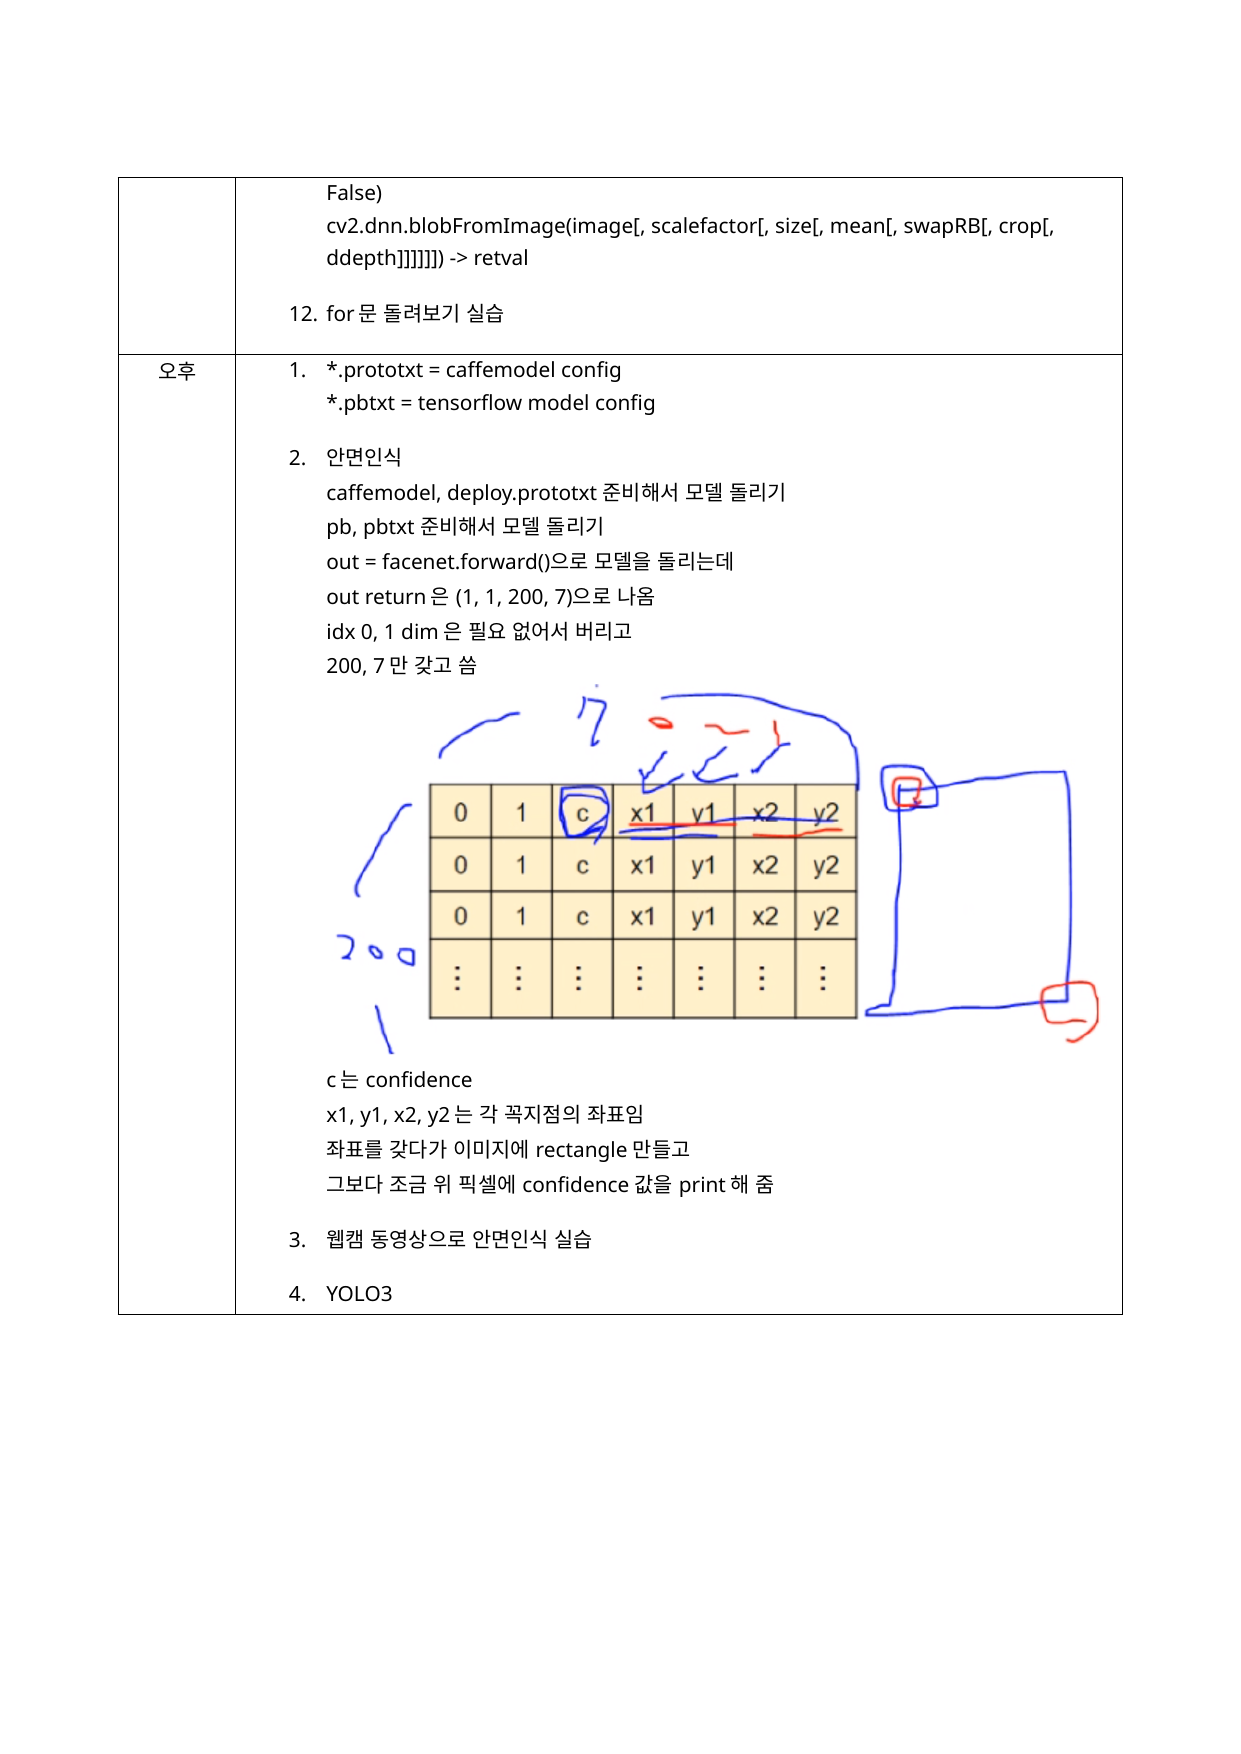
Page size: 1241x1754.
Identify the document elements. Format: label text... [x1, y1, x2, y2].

table_cell 오후 [119, 355, 235, 1314]
table_cell False) cv2.dnn.blobFromImage(image[, scalefactor[, size[, mean[, swapRB[, crop[, ddepth]]]]]]) -> retval for문 돌려보기 실습 [236, 178, 1122, 354]
table_cell [119, 178, 235, 354]
table_cell *.prototxt = caffemodel config *.pbtxt = tensorflow model config 안면인식 caffemodel, deploy.prototxt 준비해서 모델 돌리기 pb, pbtxt 준비해서 모델 돌리기 out = facenet.forward()으로 모델을 돌리는데 out return은 (1, 1, 200, 7)으로 나옴 idx 0, 1 dim은 필요 없어서 버리고 200, 7만 갖고 씀 c는 confidence x1, y1, x2, y2는 각 꼭지점의 좌표임 좌표를 갖다가 이미지에 rectangle 만들고 그보다 조금 위 픽셀에 confidence 값을 print해 줌 웹캠 동영상으로 안면인식 실습 YOLO3 model = "./DNN/yolo_v3/yolov3.weights"  model config = "./DNN/yolo_v3/yolov3.cfg"  config class_labels = "./DNN/yolo_v3/coco.names"  class net = cv2.dnn.readNet(model, config) net.getLayerNames()  레이어의 이름 뽑아내기 output_layers = [layer_names[i-1] for i in net.getUnconnectedOutLayers()] net.forward(output_layers)  layer 이름 뽑은거 넣어주기 h, w = img.shape[:2] 가져오기 class, confidence, box 각각의 비어있는 리스트 할당(여러장의 사진) 인식하는 개체가 여러 개니까 out이 여러 개임 아래의 구조로 return 받음 각각의 value들을 뽑아서 쓰기 [236, 355, 1122, 1314]
